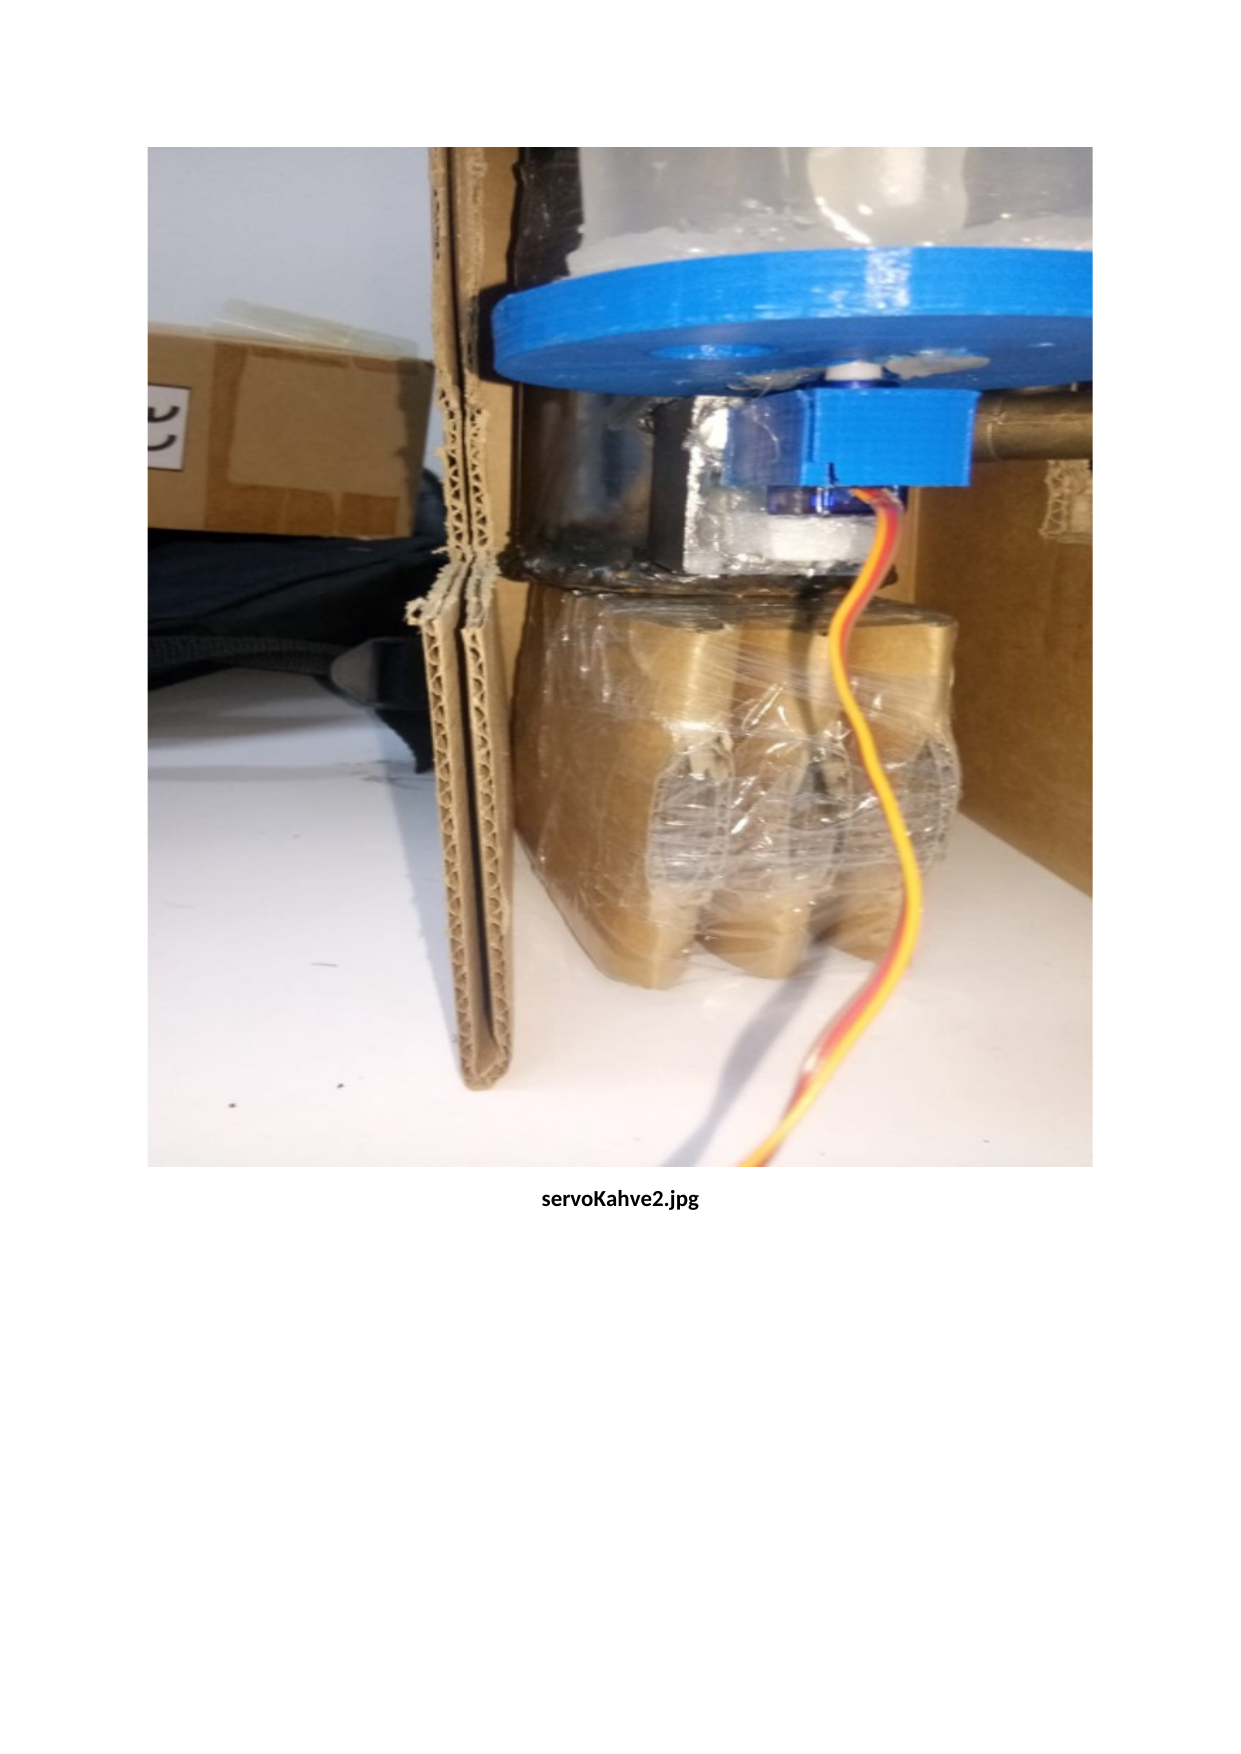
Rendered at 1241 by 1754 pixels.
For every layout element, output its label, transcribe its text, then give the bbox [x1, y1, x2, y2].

text servoKahve2.jpg [148, 1184, 1093, 1212]
